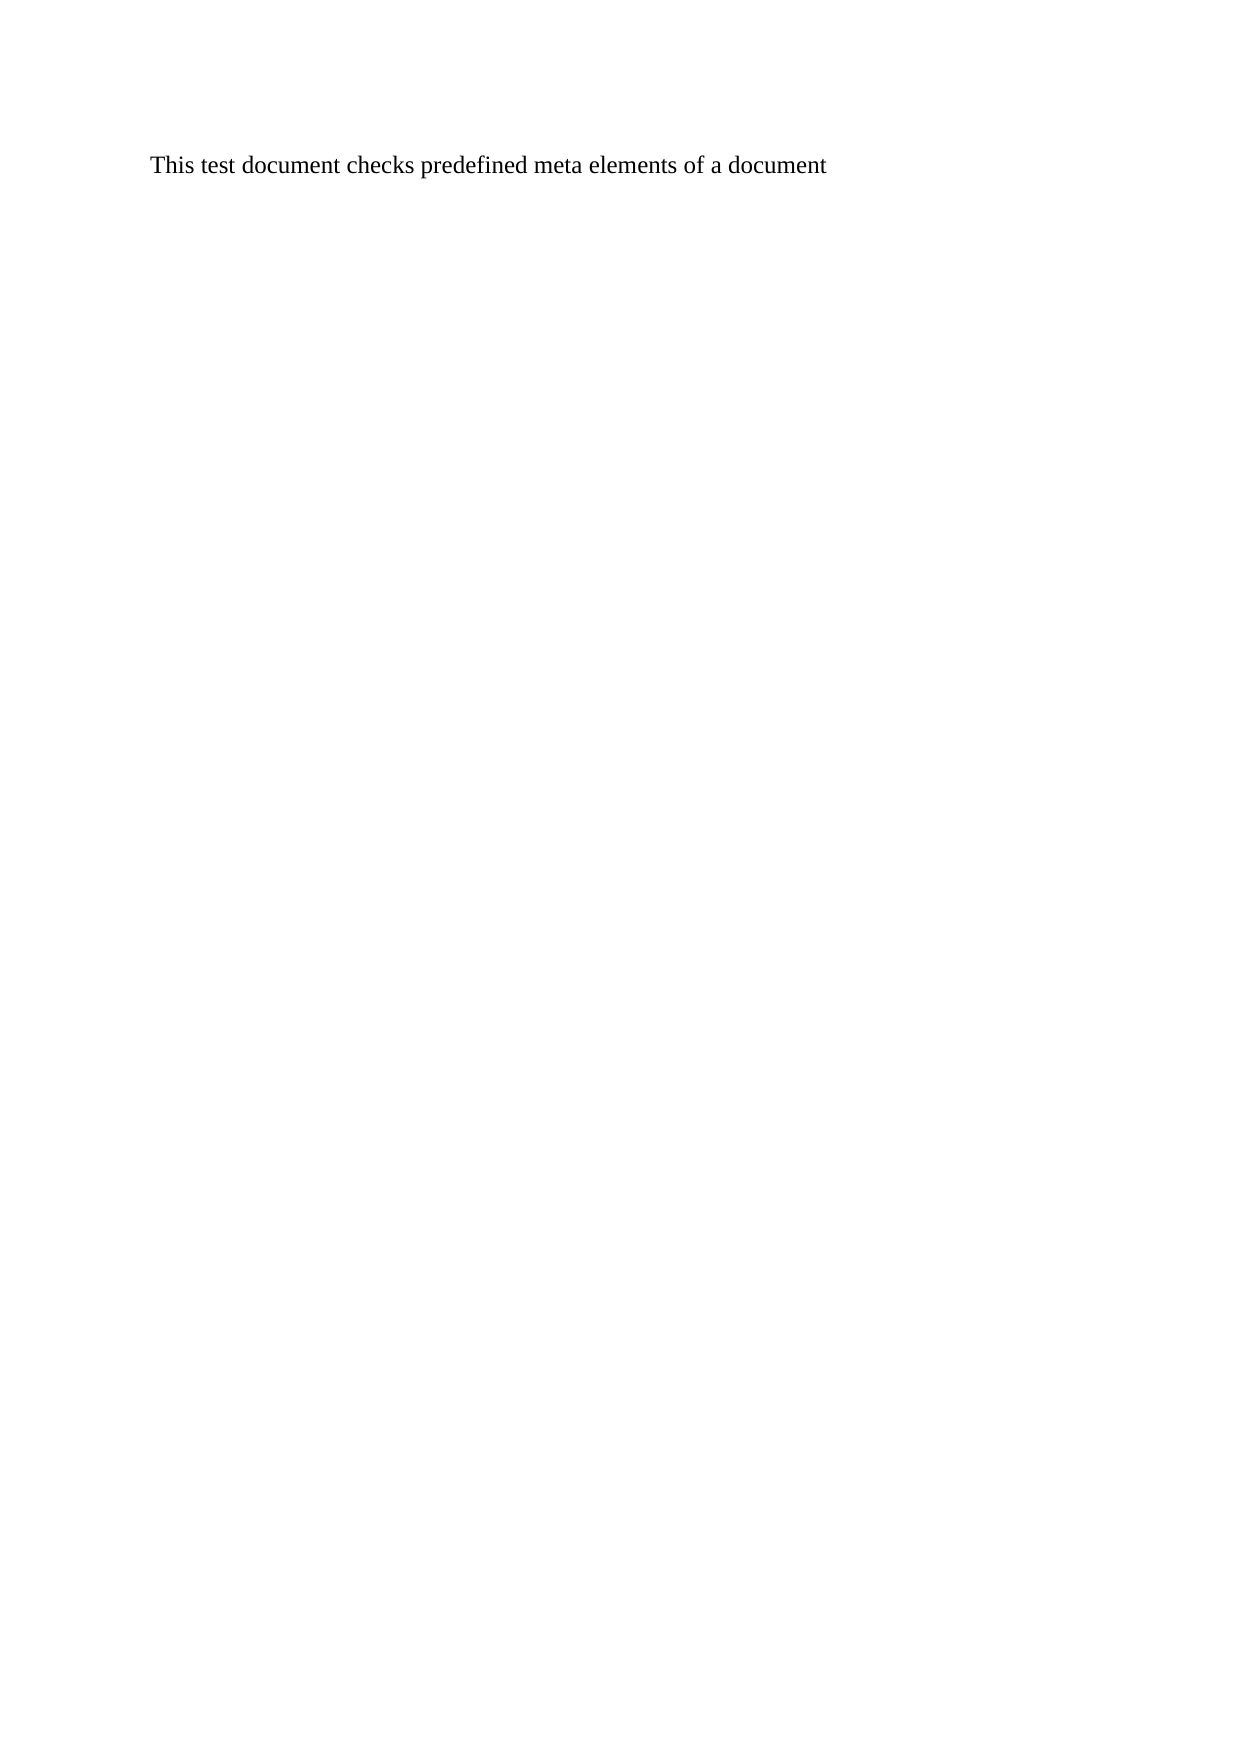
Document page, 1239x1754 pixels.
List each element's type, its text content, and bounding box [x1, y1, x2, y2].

text This test document checks predefined meta elements of a document [150, 150, 1089, 179]
